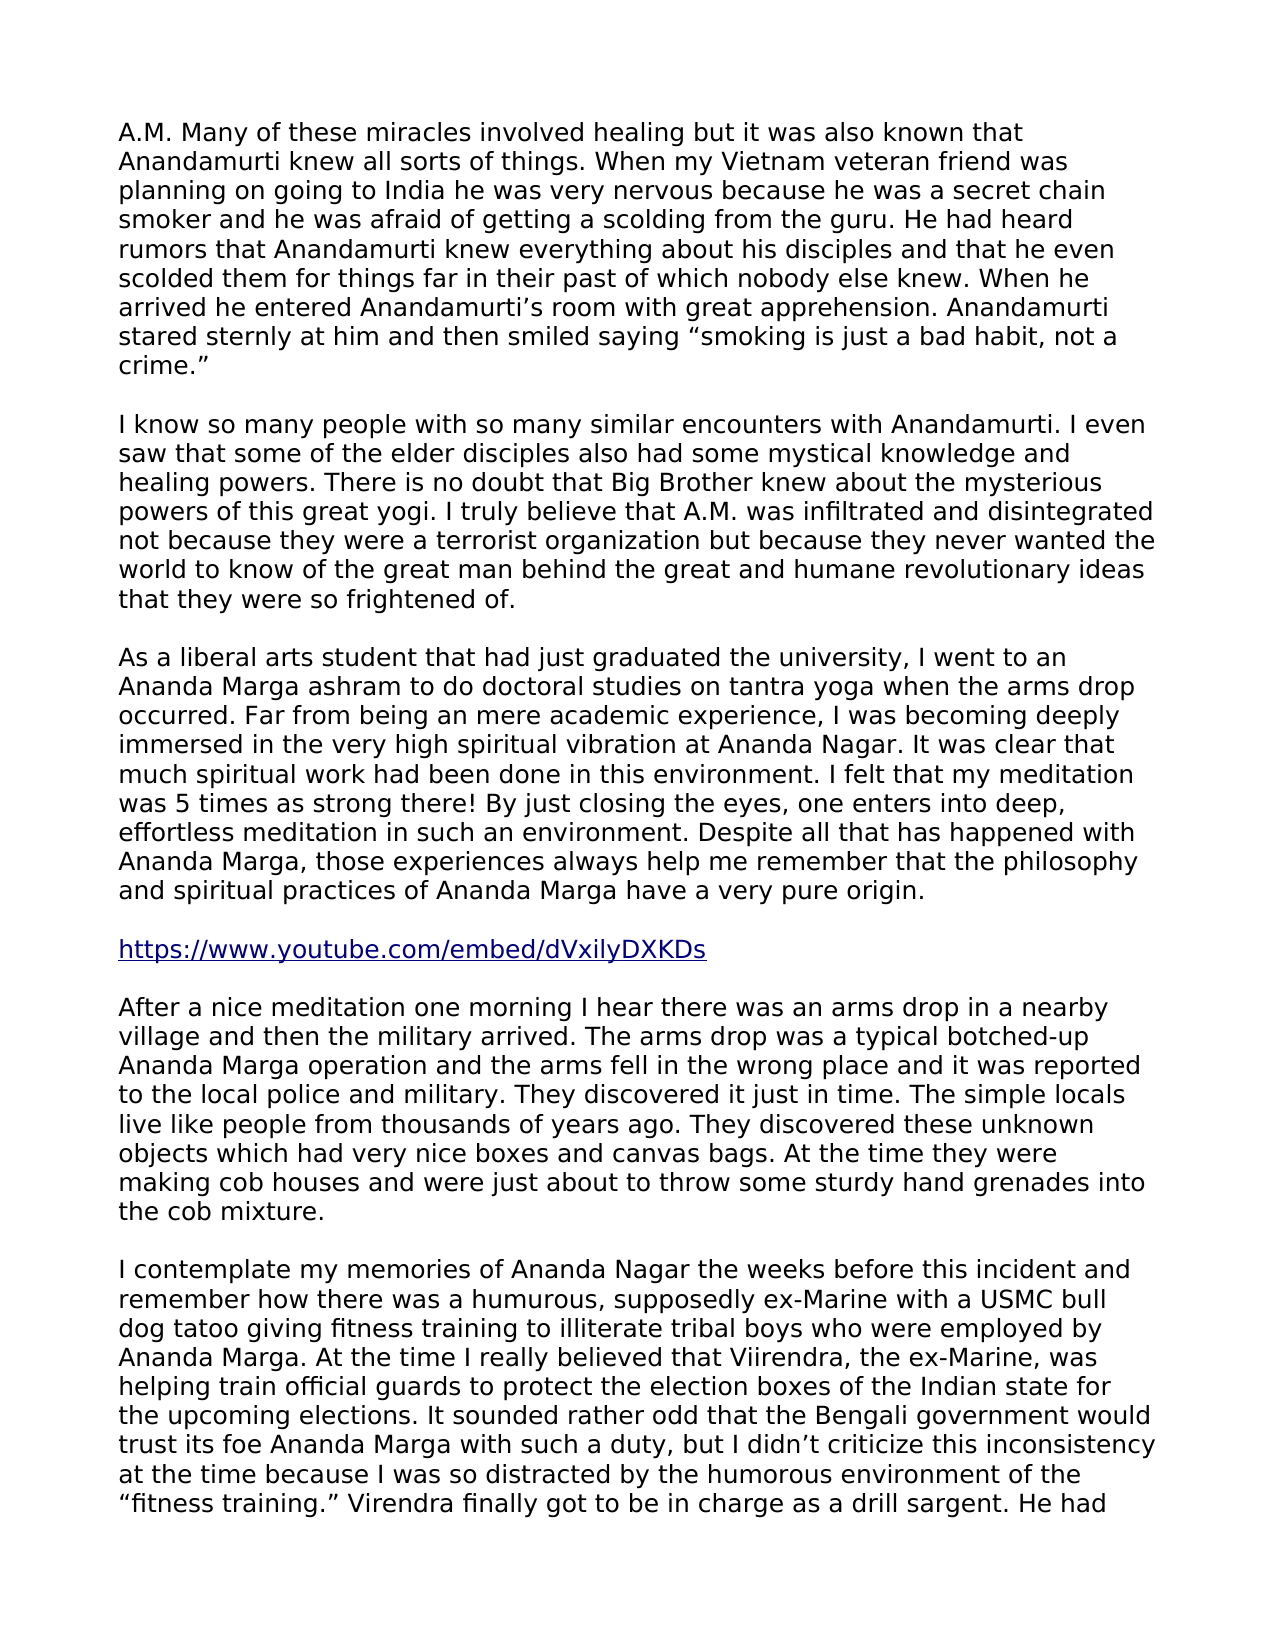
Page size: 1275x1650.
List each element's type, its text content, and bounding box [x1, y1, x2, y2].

text A.M. Many of these miracles involved healing but it was also known that Anandamurti knew all sorts of things. When my Vietnam veteran friend was planning on going to India he was very nervous because he was a secret chain smoker and he was afraid of getting a scolding from the guru. He had heard rumors that Anandamurti knew everything about his disciples and that he even scolded them for things far in their past of which nobody else knew. When he arrived he entered Anandamurti’s room with great apprehension. Anandamurti stared sternly at him and then smiled saying “smoking is just a bad habit, not a crime.” I know so many people with so many similar encounters with Anandamurti. I even saw that some of the elder disciples also had some mystical knowledge and healing powers. There is no doubt that Big Brother knew about the mysterious powers of this great yogi. I truly believe that A.M. was infiltrated and disintegrated not because they were a terrorist organization but because they never wanted the world to know of the great man behind the great and humane revolutionary ideas that they were so frightened of. As a liberal arts student that had just graduated the university, I went to an Ananda Marga ashram to do doctoral studies on tantra yoga when the arms drop occurred. Far from being an mere academic experience, I was becoming deeply immersed in the very high spiritual vibration at Ananda Nagar. It was clear that much spiritual work had been done in this environment. I felt that my meditation was 5 times as strong there! By just closing the eyes, one enters into deep, effortless meditation in such an environment. Despite all that has happened with Ananda Marga, those experiences always help me remember that the philosophy and spiritual practices of Ananda Marga have a very pure origin. https://www.youtube.com/embed/dVxilyDXKDs After a nice meditation one morning I hear there was an arms drop in a nearby village and then the military arrived. The arms drop was a typical botched-up Ananda Marga operation and the arms fell in the wrong place and it was reported to the local police and military. They discovered it just in time. The simple locals live like people from thousands of years ago. They discovered these unknown objects which had very nice boxes and canvas bags. At the time they were making cob houses and were just about to throw some sturdy hand grenades into the cob mixture. I contemplate my memories of Ananda Nagar the weeks before this incident and remember how there was a humurous, supposedly ex-Marine with a USMC bull dog tatoo giving fitness training to illiterate tribal boys who were employed by Ananda Marga. At the time I really believed that Viirendra, the ex-Marine, was helping train official guards to protect the election boxes of the Indian state for the upcoming elections. It sounded rather odd that the Bengali government would trust its foe Ananda Marga with such a duty, but I didn’t criticize this inconsistency at the time because I was so distracted by the humorous environment of the “fitness training.” Virendra finally got to be in charge as a drill sargent. He had [118, 118, 1157, 1518]
